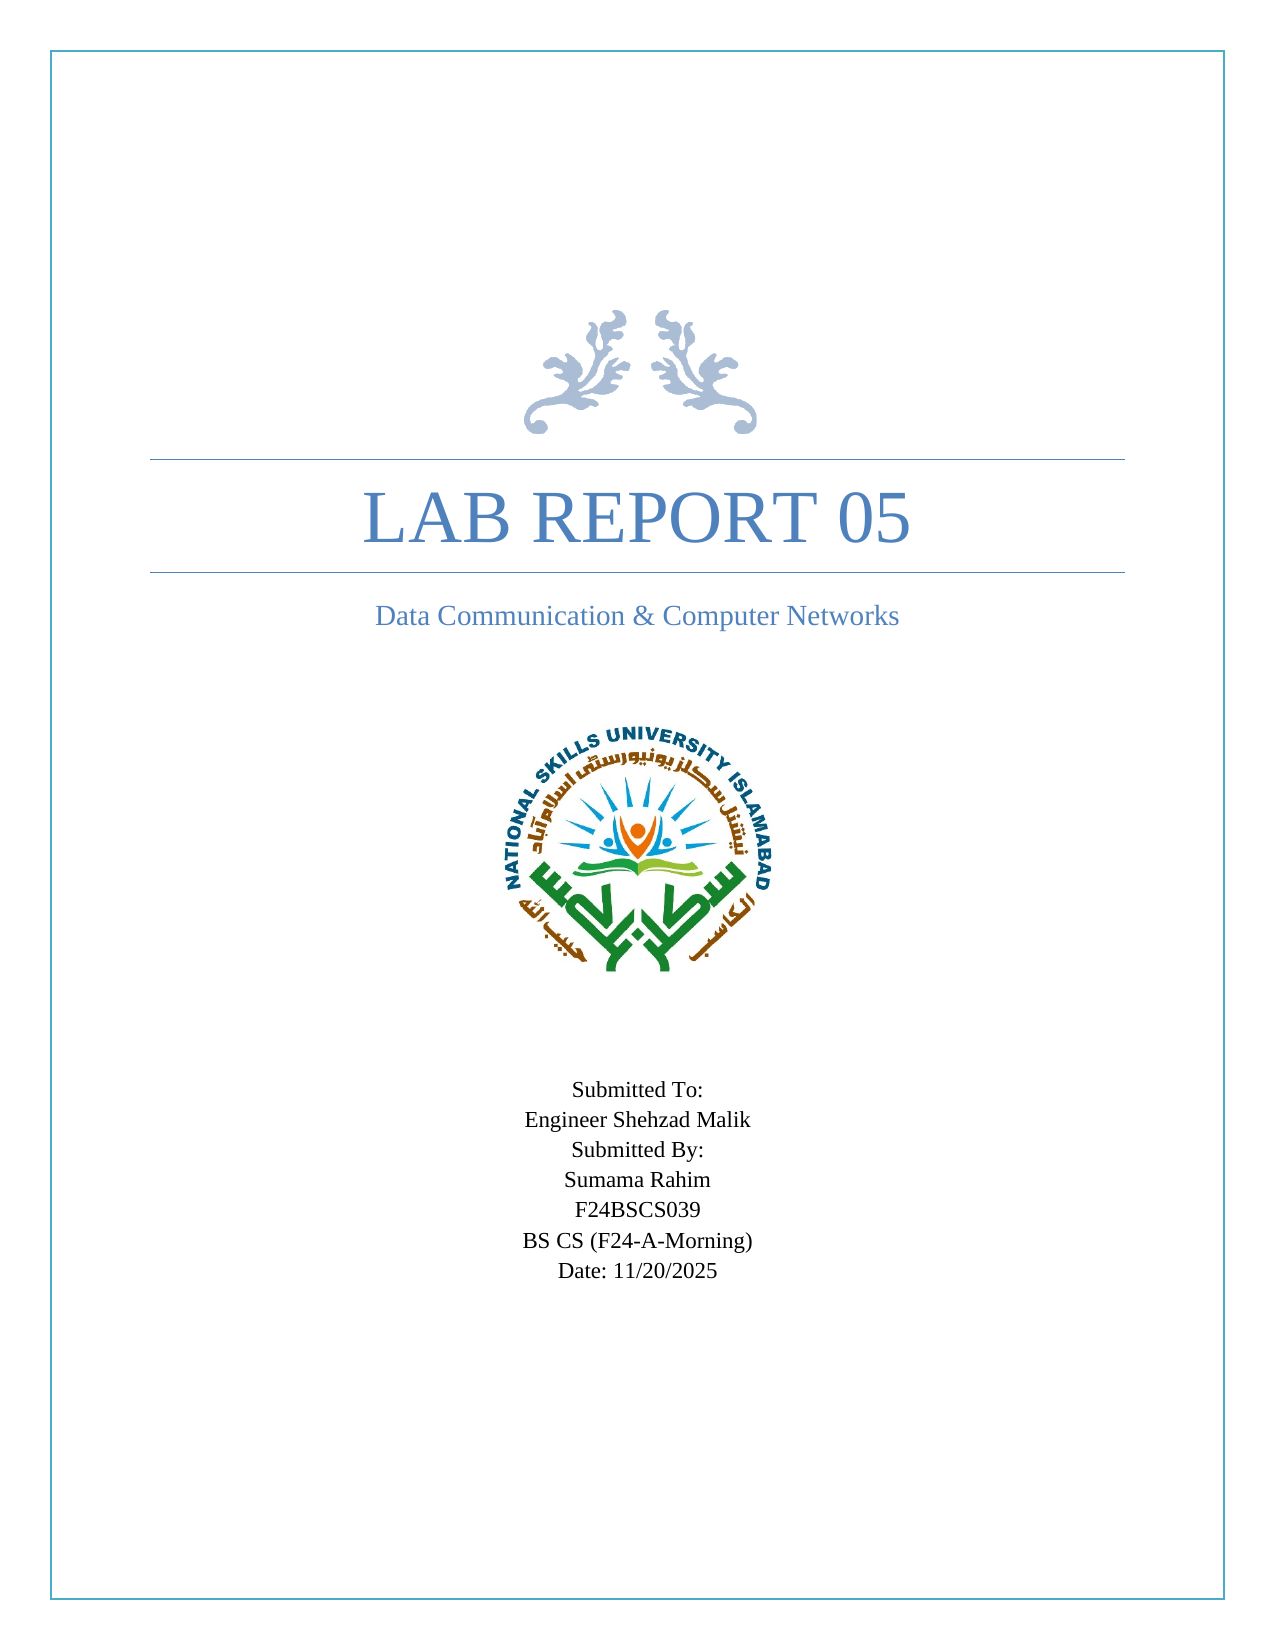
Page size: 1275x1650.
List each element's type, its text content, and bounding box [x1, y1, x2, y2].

picture [524, 310, 757, 434]
text Submitted To: [150, 1076, 1125, 1102]
text Engineer Shehzad Malik [150, 1106, 1125, 1132]
text Data Communication & Computer Networks [150, 598, 1125, 632]
text Lab Report 05 [150, 460, 1125, 572]
text Date: 11/20/2025 [150, 1257, 1125, 1283]
text Submitted By: [150, 1136, 1125, 1162]
text BS CS (F24-A-Morning) [150, 1227, 1125, 1253]
picture [470, 681, 805, 1016]
text Sumama Rahim [150, 1166, 1125, 1193]
text F24BSCS039 [150, 1196, 1125, 1223]
